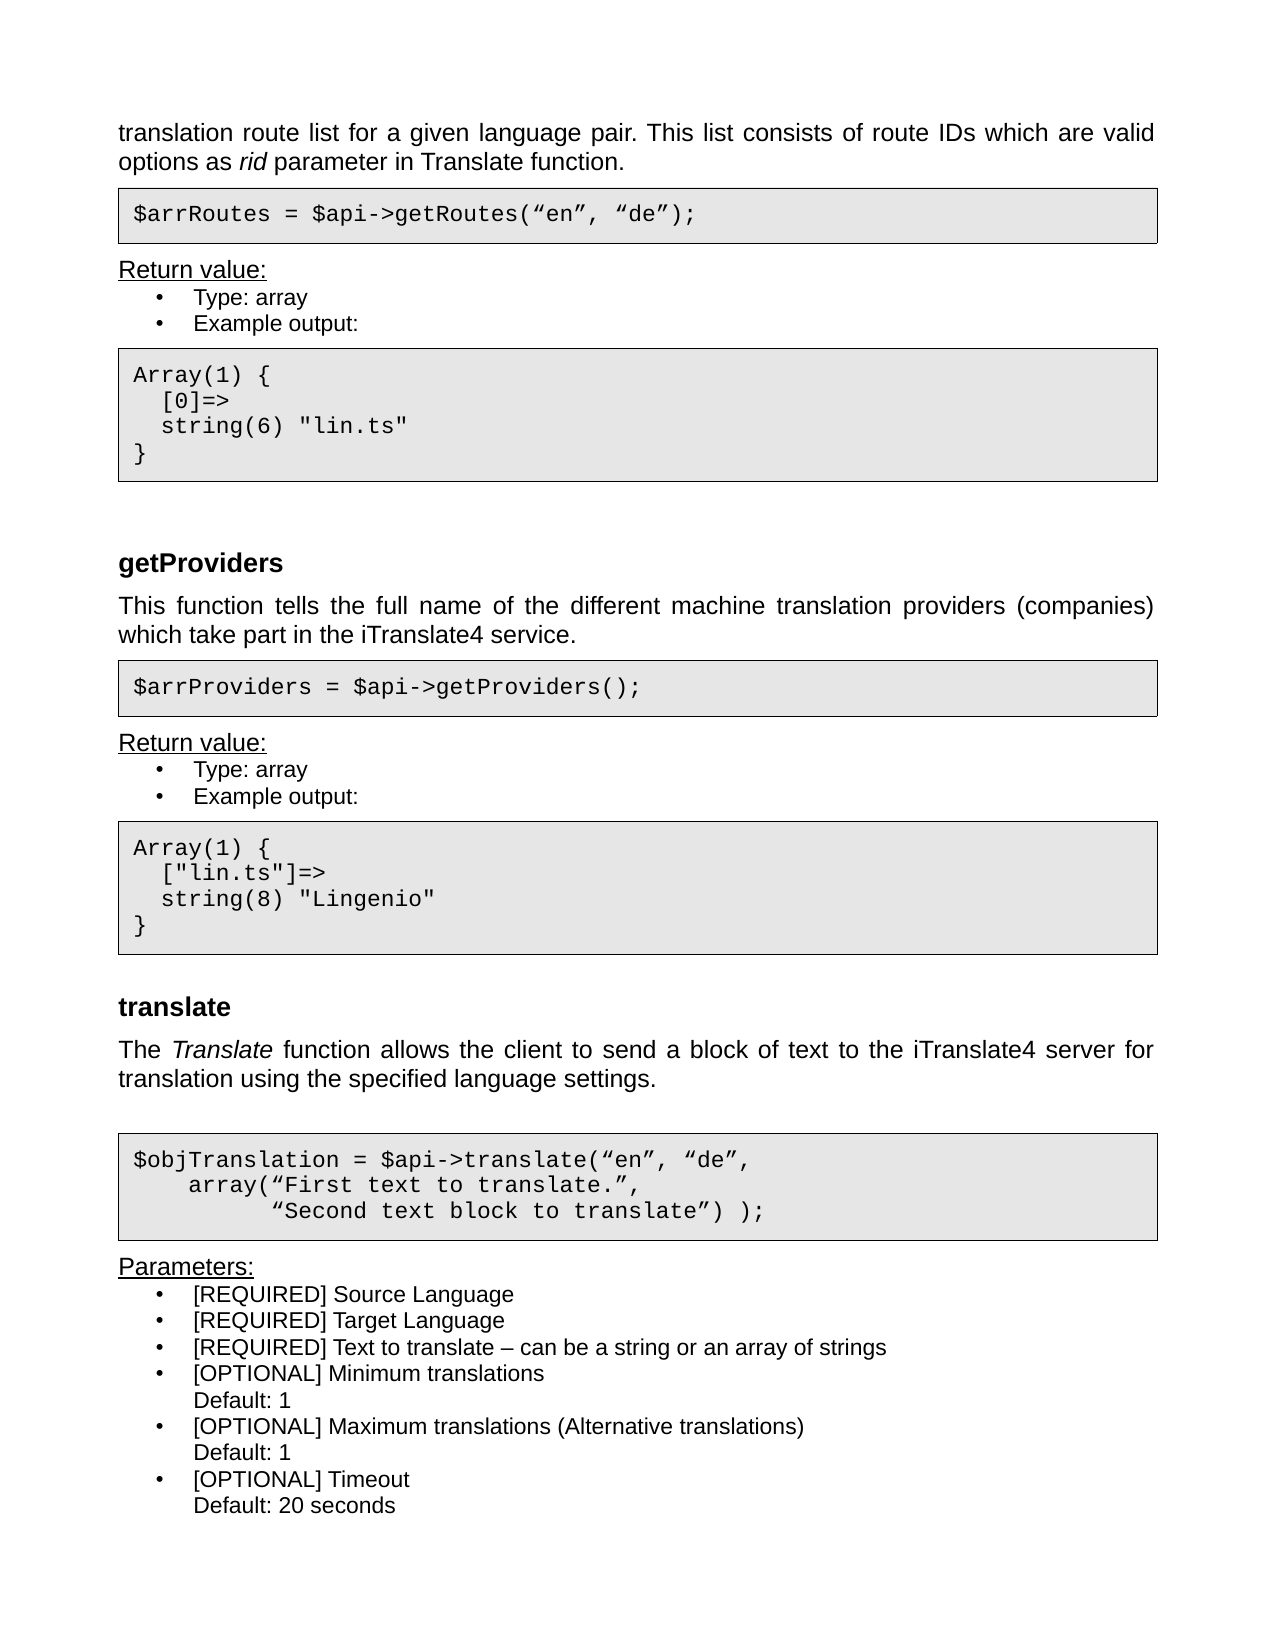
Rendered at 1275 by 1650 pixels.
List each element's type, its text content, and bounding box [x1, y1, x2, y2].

subtitle Array(1) { [0]=> string(6) "lin.ts" } [119, 349, 1157, 481]
subtitle Return value: [118, 255, 1157, 284]
subtitle [REQUIRED] Text to translate – can be a string or an array of strings [156, 1334, 1157, 1360]
subtitle Type: array [156, 284, 1157, 310]
subtitle [REQUIRED] Target Language [156, 1307, 1157, 1334]
subtitle This function tells the full name of the different machine translation providers (companies) which take part in the iTranslate4 service. [118, 591, 1157, 648]
subtitle $objTranslation = $api->translate(“en”, “de”, array(“First text to translate.”, “Second text block to translate”) ); [119, 1134, 1157, 1240]
subtitle getProviders [118, 547, 1157, 578]
subtitle translate [118, 991, 1157, 1022]
subtitle translation route list for a given language pair. This list consists of route IDs which are valid options as rid parameter in Translate function. [118, 118, 1157, 176]
subtitle $arrProviders = $api->getProviders(); [119, 661, 1157, 716]
subtitle $arrRoutes = $api->getRoutes(“en”, “de”); [119, 189, 1157, 243]
subtitle Return value: [118, 728, 1157, 756]
subtitle Example output: [156, 783, 1157, 809]
subtitle [OPTIONAL] Timeout Default: 20 seconds [156, 1466, 1157, 1518]
subtitle Parameters: [118, 1252, 1157, 1281]
subtitle Example output: [156, 310, 1157, 336]
subtitle Array(1) { ["lin.ts"]=> string(8) "Lingenio" } [119, 822, 1157, 954]
subtitle Type: array [156, 756, 1157, 783]
subtitle [OPTIONAL] Maximum translations (Alternative translations) Default: 1 [156, 1413, 1157, 1466]
subtitle The Translate function allows the client to send a block of text to the iTranslate4 server for translation using the specified language settings. [118, 1035, 1157, 1092]
subtitle [REQUIRED] Source Language [156, 1281, 1157, 1307]
subtitle [OPTIONAL] Minimum translations Default: 1 [156, 1360, 1157, 1413]
